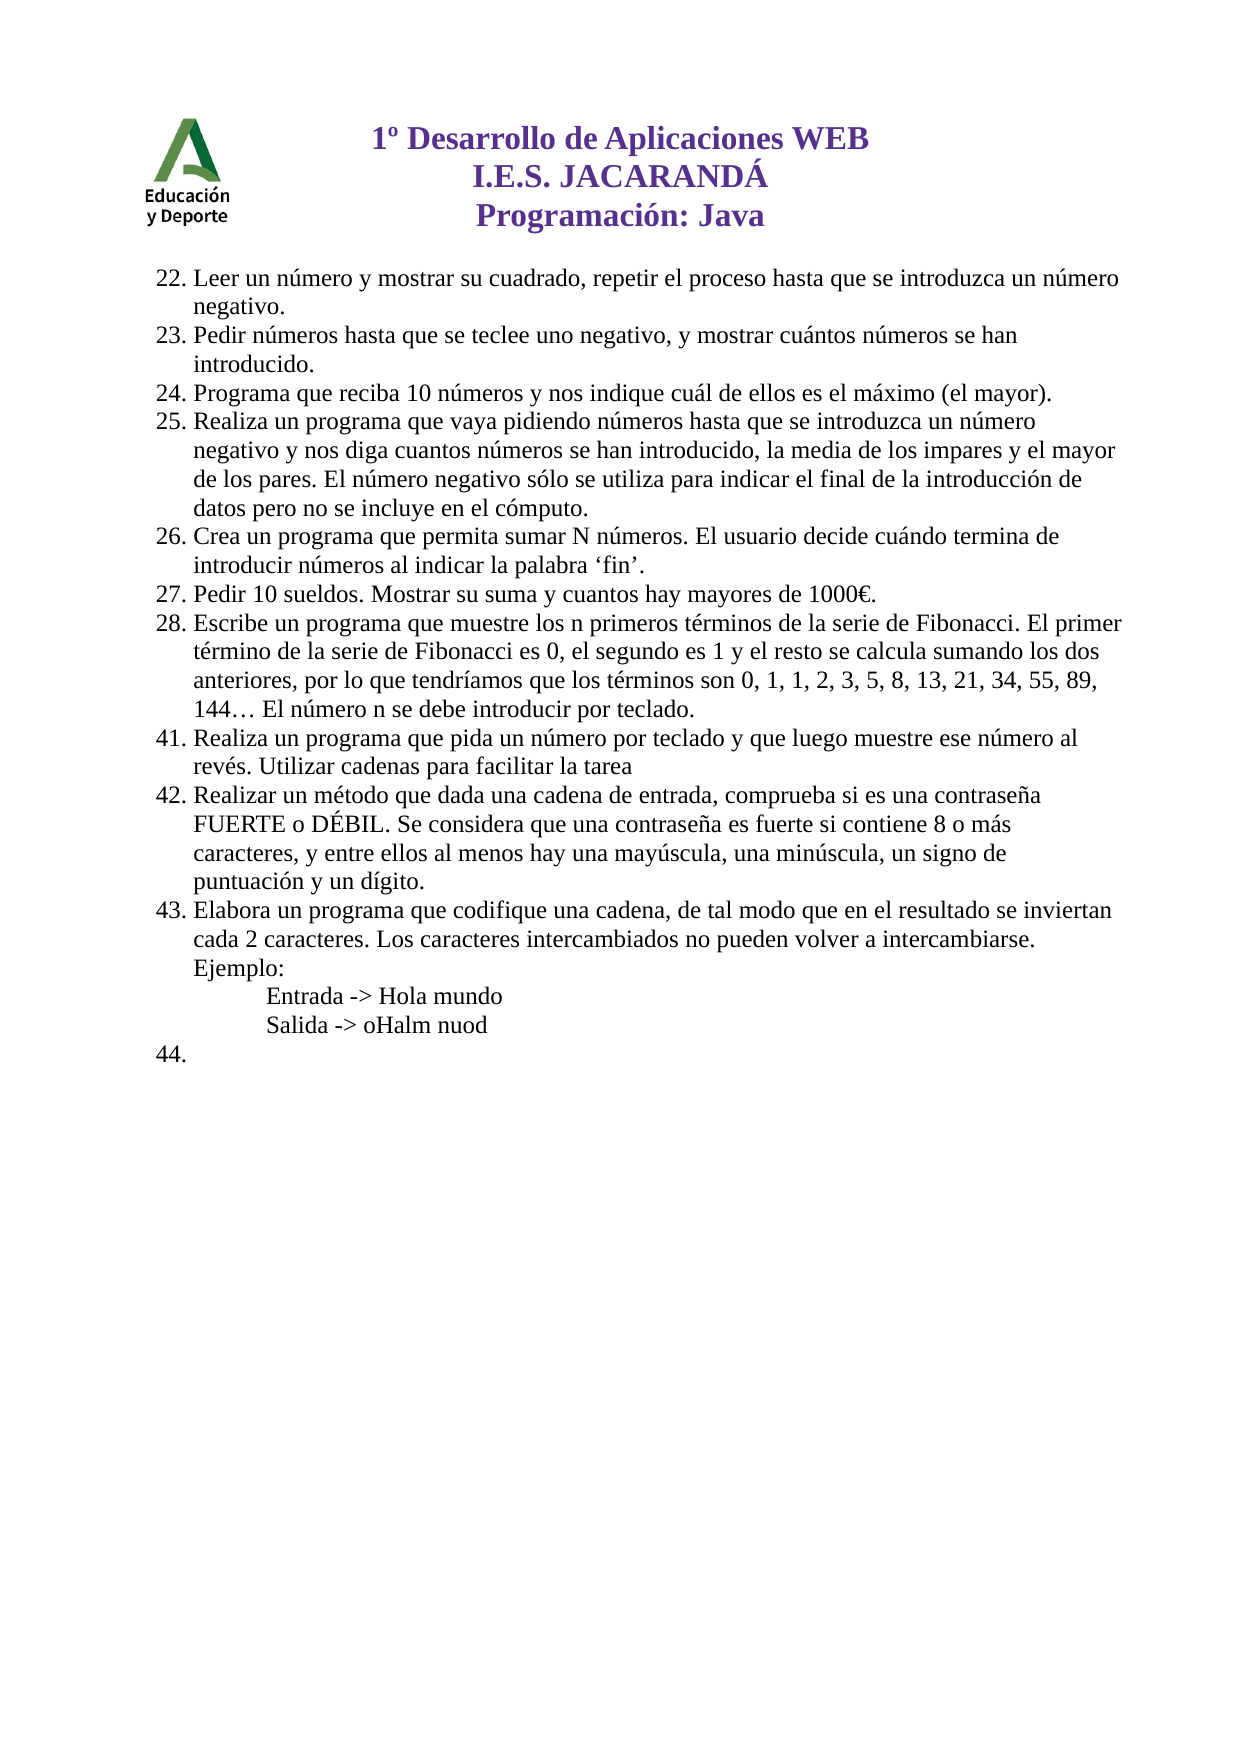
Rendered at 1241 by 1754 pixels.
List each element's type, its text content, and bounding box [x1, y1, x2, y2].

list Realiza un programa que vaya pidiendo números hasta que se introduzca un número negativo y nos diga cuantos números se han introducido, la media de los impares y el mayor de los pares. El número negativo sólo se utiliza para indicar el final de la introducción de datos pero no se incluye en el cómputo. [156, 406, 1122, 521]
list Leer un número y mostrar su cuadrado, repetir el proceso hasta que se introduzca un número negativo. [156, 263, 1122, 320]
list Pedir 10 sueldos. Mostrar su suma y cuantos hay mayores de 1000€. [156, 579, 1122, 608]
list Elabora un programa que codifique una cadena, de tal modo que en el resultado se inviertan cada 2 caracteres. Los caracteres intercambiados no pueden volver a intercambiarse. Ejemplo: [156, 895, 1122, 981]
list Realizar un método que dada una cadena de entrada, comprueba si es una contraseña FUERTE o DÉBIL. Se considera que una contraseña es fuerte si contiene 8 o más caracteres, y entre ellos al menos hay una mayúscula, una minúscula, un signo de puntuación y un dígito. [156, 780, 1122, 895]
list Programa que reciba 10 números y nos indique cuál de ellos es el máximo (el mayor). [156, 378, 1122, 406]
text Entrada -> Hola mundo [266, 981, 1122, 1010]
picture [120, 113, 253, 247]
list Pedir números hasta que se teclee uno negativo, y mostrar cuántos números se han introducido. [156, 320, 1122, 378]
list Realiza un programa que pida un número por teclado y que luego muestre ese número al revés. Utilizar cadenas para facilitar la tarea [156, 723, 1122, 780]
list Escribe un programa que muestre los n primeros términos de la serie de Fibonacci. El primer término de la serie de Fibonacci es 0, el segundo es 1 y el resto se calcula sumando los dos anteriores, por lo que tendríamos que los términos son 0, 1, 1, 2, 3, 5, 8, 13, 21, 34, 55, 89, 144… El número n se debe introducir por teclado. [156, 608, 1122, 723]
list Crea un programa que permita sumar N números. El usuario decide cuándo termina de introducir números al indicar la palabra ‘fin’. [156, 521, 1122, 579]
text Salida -> oHalm nuod [266, 1010, 1122, 1039]
